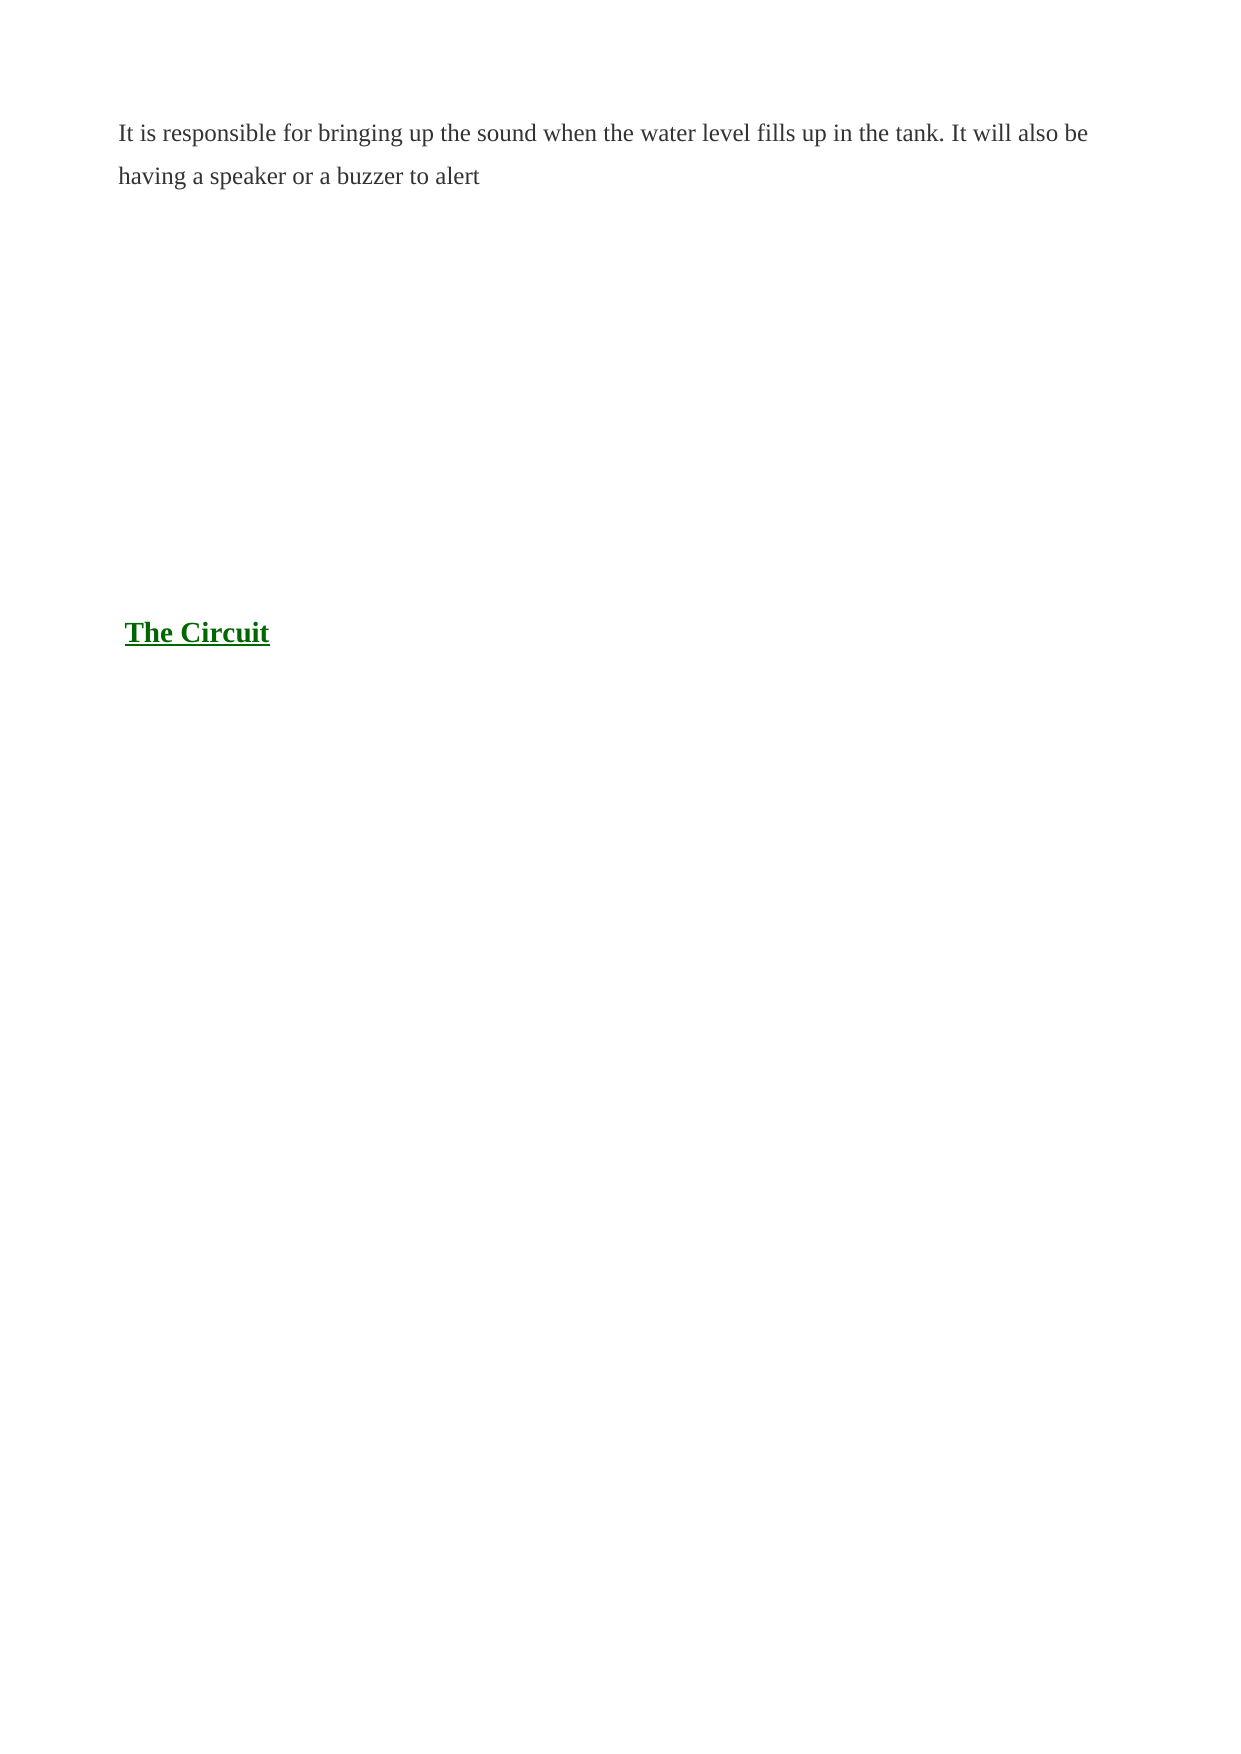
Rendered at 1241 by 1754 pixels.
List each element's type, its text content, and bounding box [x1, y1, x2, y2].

text The Circuit [118, 615, 1122, 649]
text It is responsible for bringing up the sound when the water level fills up in the tank. It will also be having a speaker or a buzzer to alert [118, 118, 1122, 190]
